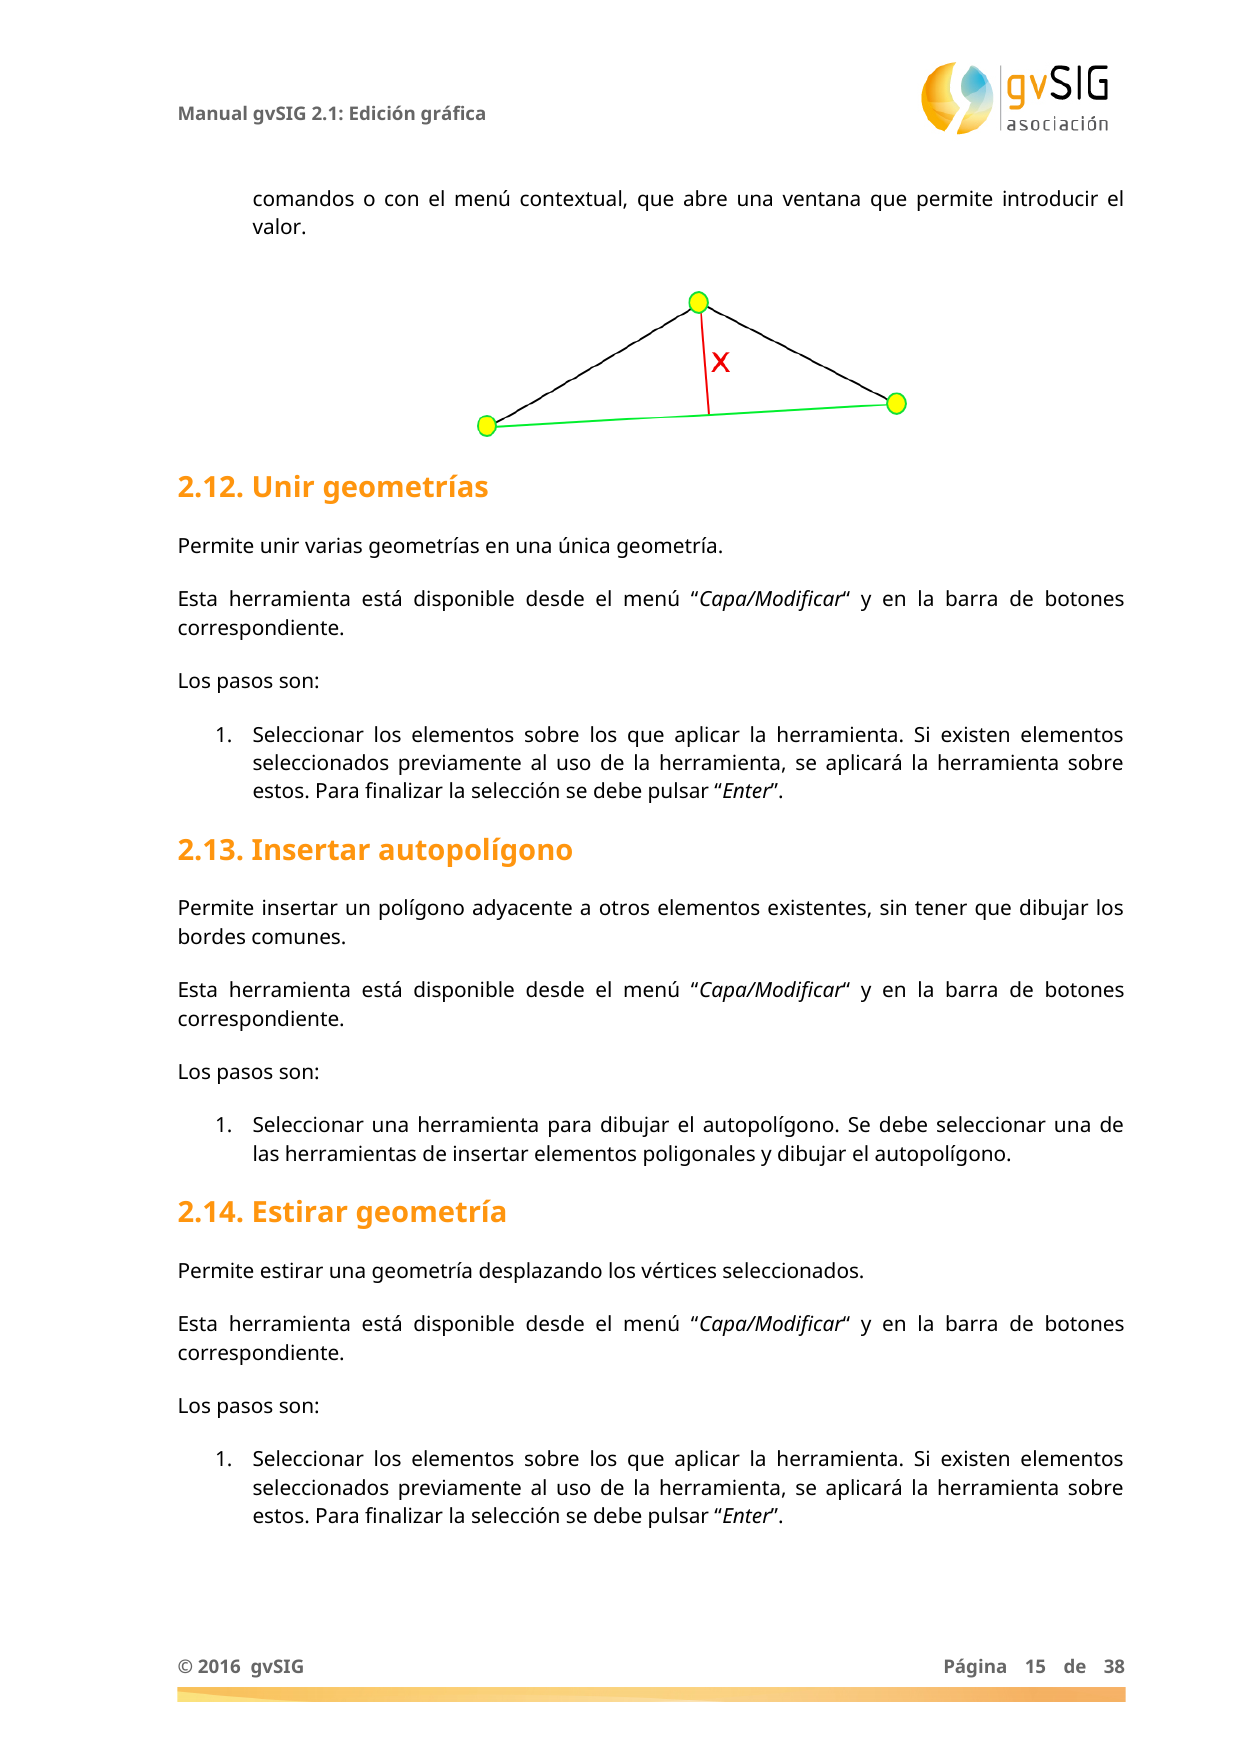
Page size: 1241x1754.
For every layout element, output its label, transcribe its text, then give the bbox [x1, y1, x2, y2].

text Los pasos son: [177, 666, 1125, 695]
text Permite unir varias geometrías en una única geometría. [177, 531, 1125, 559]
text Esta herramienta está disponible desde el menú “Capa/Modificar“ y en la barra de botones correspondiente. [177, 975, 1125, 1032]
list comandos o con el menú contextual, que abre una ventana que permite introducir el valor. [215, 184, 1125, 241]
subtitle 2.14. Estirar geometría [177, 1191, 1125, 1231]
list Seleccionar los elementos sobre los que aplicar la herramienta. Si existen elementos seleccionados previamente al uso de la herramienta, se aplicará la herramienta sobre estos. Para finalizar la selección se debe pulsar “Enter”. [215, 1444, 1125, 1530]
text Esta herramienta está disponible desde el menú “Capa/Modificar“ y en la barra de botones correspondiente. [177, 1309, 1125, 1366]
subtitle 2.12. Unir geometrías [177, 466, 1125, 506]
text Los pasos son: [177, 1057, 1125, 1086]
picture [177, 1687, 1126, 1702]
text Permite estirar una geometría desplazando los vértices seleccionados. [177, 1256, 1125, 1284]
list Seleccionar los elementos sobre los que aplicar la herramienta. Si existen elementos seleccionados previamente al uso de la herramienta, se aplicará la herramienta sobre estos. Para finalizar la selección se debe pulsar “Enter”. [215, 720, 1125, 805]
picture [455, 265, 922, 443]
text Permite insertar un polígono adyacente a otros elementos existentes, sin tener que dibujar los bordes comunes. [177, 893, 1125, 950]
subtitle 2.13. Insertar autopolígono [177, 829, 1125, 868]
text Los pasos son: [177, 1391, 1125, 1419]
picture [902, 47, 1122, 148]
text Esta herramienta está disponible desde el menú “Capa/Modificar“ y en la barra de botones correspondiente. [177, 584, 1125, 641]
list Seleccionar una herramienta para dibujar el autopolígono. Se debe seleccionar una de las herramientas de insertar elementos poligonales y dibujar el autopolígono. [215, 1111, 1125, 1167]
